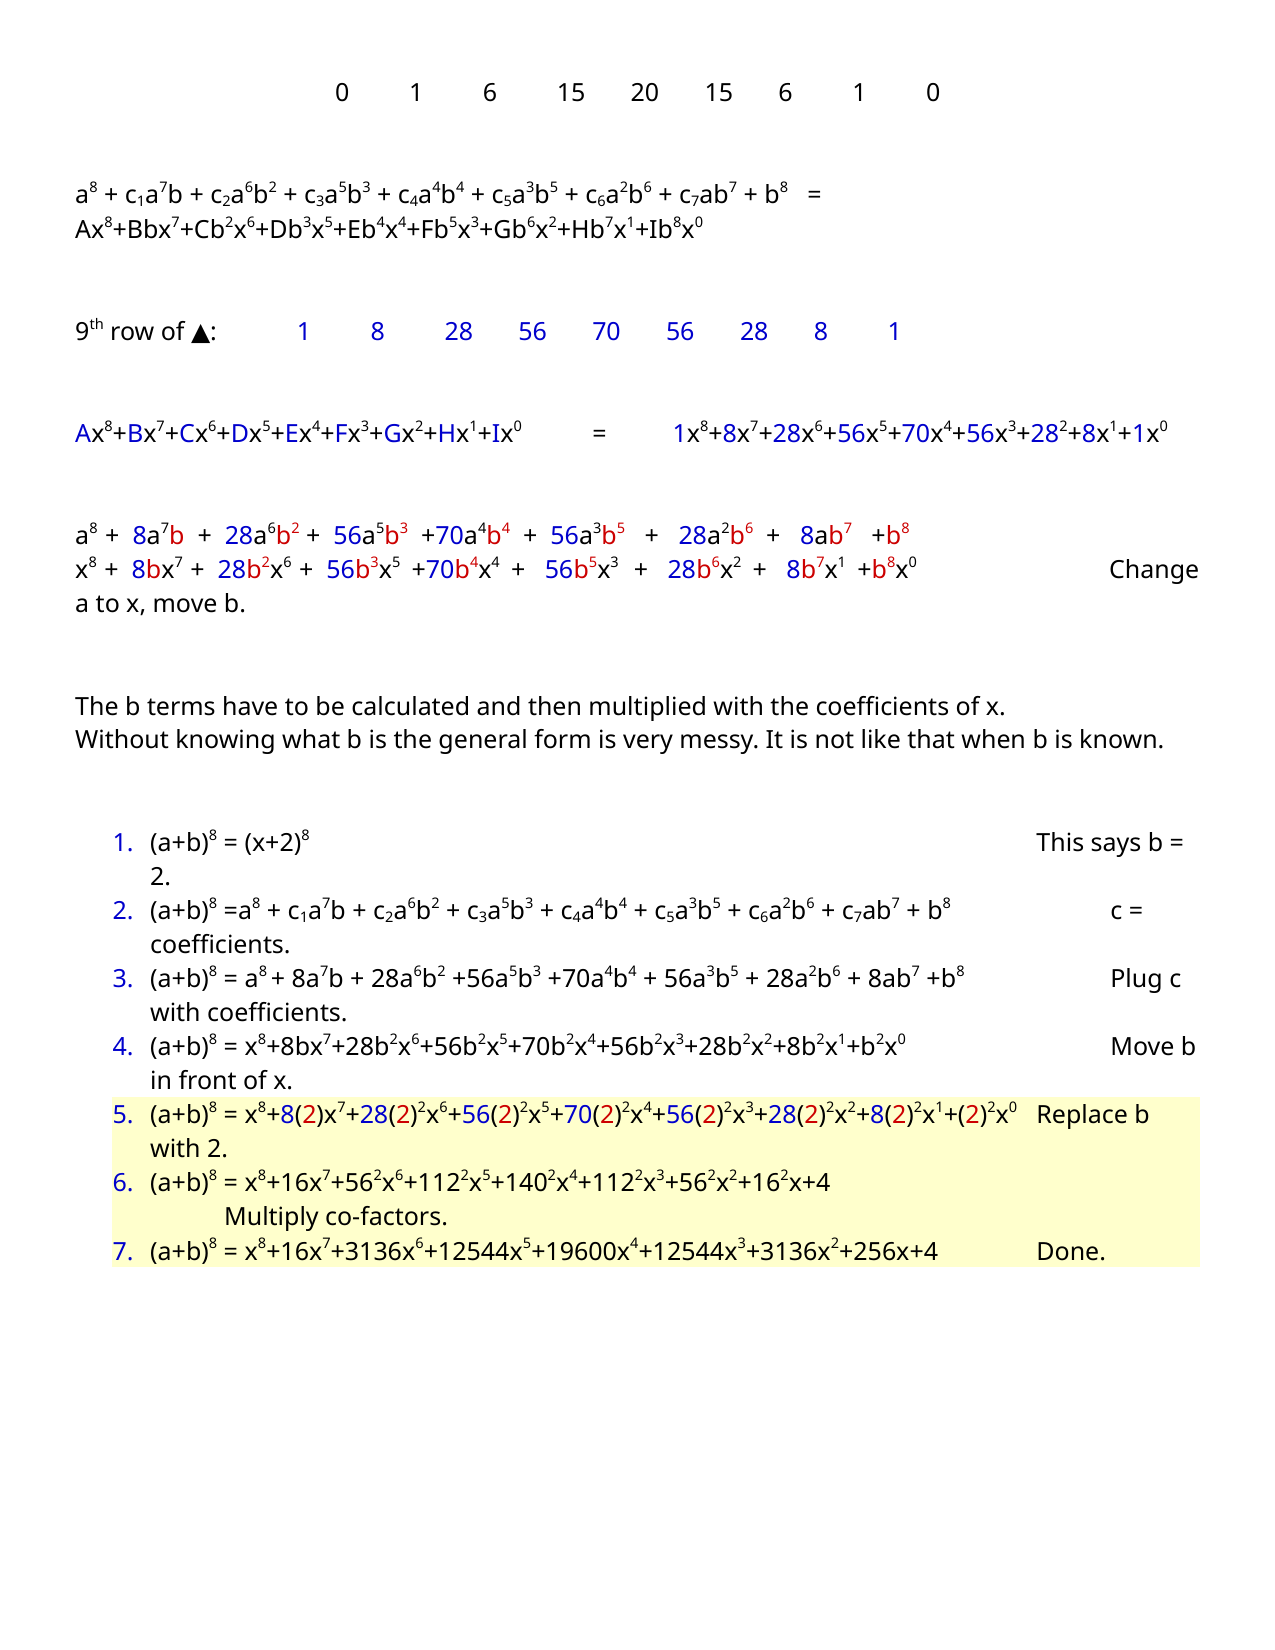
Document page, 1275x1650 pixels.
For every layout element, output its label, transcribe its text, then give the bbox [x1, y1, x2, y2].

list (a+b)8 = x8+8bx7+28b2x6+56b2x5+70b2x4+56b2x3+28b2x2+8b2x1+b2x0 Move b in front of x. [112, 1029, 1200, 1097]
list (a+b)8 = x8+16x7+562x6+1122x5+1402x4+1122x3+562x2+162x+4 Multiply co-factors. [112, 1165, 1200, 1233]
text a8 + c1a7b + c2a6b2 + c3a5b3 + c4a4b4 + c5a3b5 + c6a2b6 + c7ab7 + b8 = Ax8+Bbx7+Cb2x6+Db3x5+Eb4x4+Fb5x3+Gb6x2+Hb7x1+Ib8x0 [75, 177, 1200, 245]
list (a+b)8 = (x+2)8 This says b = 2. [112, 824, 1200, 892]
text The b terms have to be calculated and then multiplied with the coefficients of x. [75, 688, 1200, 722]
text Ax8+Bx7+Cx6+Dx5+Ex4+Fx3+Gx2+Hx1+Ix0 = 1x8+8x7+28x6+56x5+70x4+56x3+282+8x1+1x0 [75, 416, 1200, 450]
text x8 + 8bx7 + 28b2x6 + 56b3x5 +70b4x4 + 56b5x3 + 28b6x2 + 8b7x1 +b8x0 Change a to x, move b. [75, 552, 1200, 620]
text Without knowing what b is the general form is very messy. It is not like that when b is known. [75, 722, 1200, 756]
list (a+b)8 = a8 + 8a7b + 28a6b2 +56a5b3 +70a4b4 + 56a3b5 + 28a2b6 + 8ab7 +b8 Plug c with coefficients. [112, 961, 1200, 1029]
text 0 1 6 15 20 15 6 1 0 [75, 75, 1200, 109]
list (a+b)8 = x8+16x7+3136x6+12544x5+19600x4+12544x3+3136x2+256x+4 Done. [112, 1233, 1200, 1267]
text a8 + 8a7b + 28a6b2 + 56a5b3 +70a4b4 + 56a3b5 + 28a2b6 + 8ab7 +b8 [75, 518, 1200, 552]
list (a+b)8 =a8 + c1a7b + c2a6b2 + c3a5b3 + c4a4b4 + c5a3b5 + c6a2b6 + c7ab7 + b8 c = coefficients. [112, 892, 1200, 961]
text 9th row of ▲: 1 8 28 56 70 56 28 8 1 [75, 313, 1200, 347]
list (a+b)8 = x8+8(2)x7+28(2)2x6+56(2)2x5+70(2)2x4+56(2)2x3+28(2)2x2+8(2)2x1+(2)2x0 Replace b with 2. [112, 1097, 1200, 1165]
